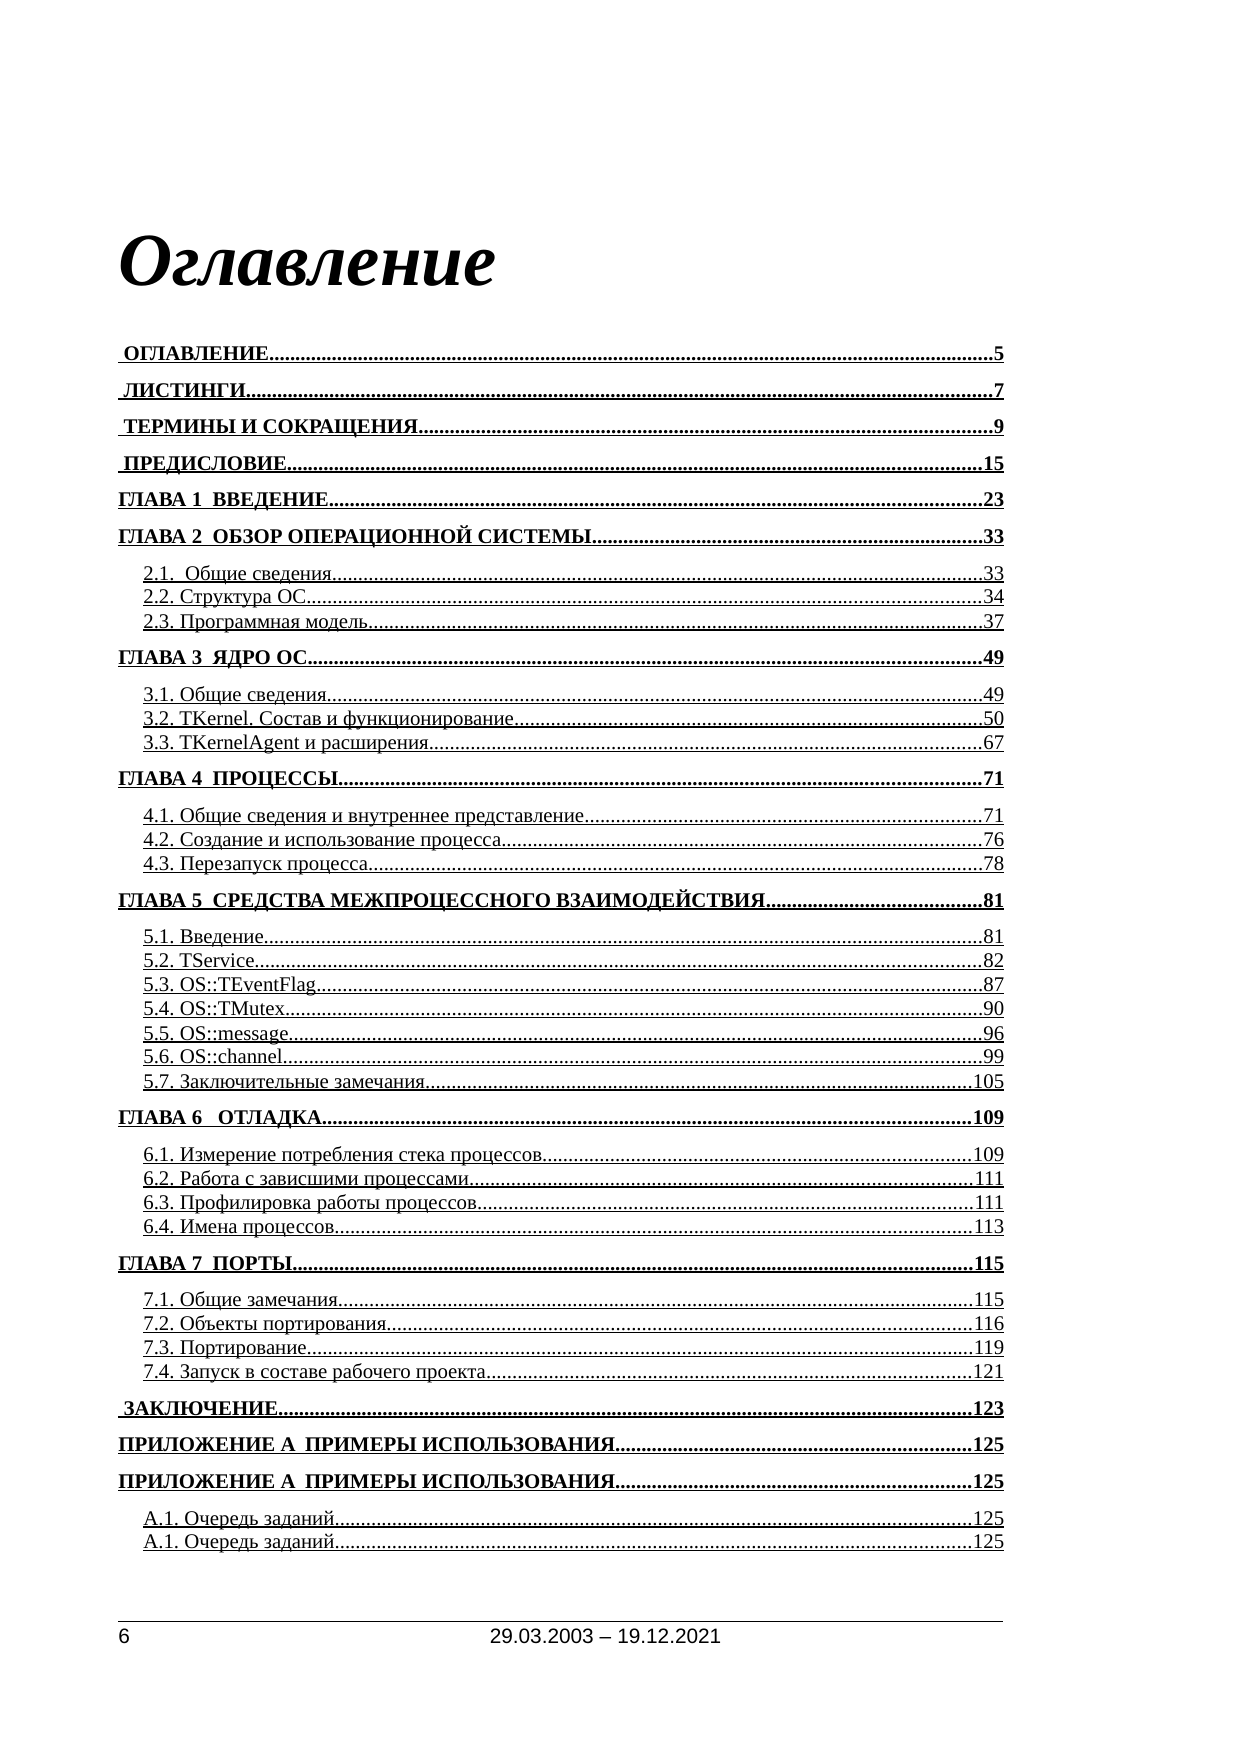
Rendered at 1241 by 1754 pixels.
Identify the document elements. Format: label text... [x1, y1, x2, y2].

text Глава 3 Ядро ОС 49 [118, 645, 1004, 666]
text 5.3. OS::TEventFlag 87 [143, 972, 1004, 993]
text A.1. Очередь заданий 125 [143, 1505, 1004, 1526]
text 7.4. Запуск в составе рабочего проекта 121 [143, 1359, 1004, 1380]
text Оглавление 5 [118, 341, 1004, 362]
text 3.1. Общие сведения 49 [143, 682, 1004, 703]
text Приложение A ​ Примеры использования 125 [118, 1469, 1004, 1490]
text 6.4. Имена процессов 113 [143, 1214, 1004, 1235]
text 4.2. Создание и использование процесса 76 [143, 827, 1004, 848]
text Заключение 123 [118, 1396, 1004, 1416]
text 7.1. Общие замечания 115 [143, 1287, 1004, 1308]
text 6.3. Профилировка работы процессов 111 [143, 1190, 1004, 1211]
text 5.2. TService 82 [143, 948, 1004, 969]
text A.1. Очередь заданий 125 [143, 1529, 1004, 1550]
text Глава 7 Порты 115 [118, 1250, 1004, 1271]
text 2.3. Программная модель 37 [143, 608, 1004, 629]
text 7.2. Объекты портирования 116 [143, 1311, 1004, 1332]
text Глава 5 Средства межпроцессного взаимодействия 81 [118, 888, 1004, 908]
text Листинги 7 [118, 378, 1004, 398]
text 5.1. Введение 81 [143, 924, 1004, 945]
text 3.3. TKernelAgent и расширения 67 [143, 730, 1004, 751]
text 7.3. Портирование 119 [143, 1335, 1004, 1356]
text 2.1. Общие сведения 33 [143, 560, 1004, 581]
text Глава 1 Введение 23 [118, 487, 1004, 508]
text Глава 6 Отладка 109 [118, 1105, 1004, 1126]
text Приложение A ​ Примеры использования 125 [118, 1432, 1004, 1453]
text 5.7. Заключительные замечания 105 [143, 1068, 1004, 1089]
text 6.2. Работа с зависшими процессами 111 [143, 1166, 1004, 1186]
text 4.3. Перезапуск процесса 78 [143, 851, 1004, 872]
text Предисловие 15 [118, 451, 1004, 471]
text 5.4. OS::TMutex 90 [143, 996, 1004, 1017]
text 5.6. OS::channel 99 [143, 1044, 1004, 1065]
text 3.2. TKernel. Состав и функционирование 50 [143, 706, 1004, 726]
text Глава 2 Обзор операционной системы 33 [118, 524, 1004, 545]
text 6.1. Измерение потребления стека процессов 109 [143, 1142, 1004, 1163]
text Глава 4 Процессы 71 [118, 766, 1004, 787]
text 5.5. OS::message 96 [143, 1020, 1004, 1041]
text 4.1. Общие сведения и внутреннее представление 71 [143, 803, 1004, 824]
text 2.2. Структура ОС 34 [143, 584, 1004, 605]
text Термины и сокращения 9 [118, 414, 1004, 435]
text Оглавление [118, 215, 1004, 303]
